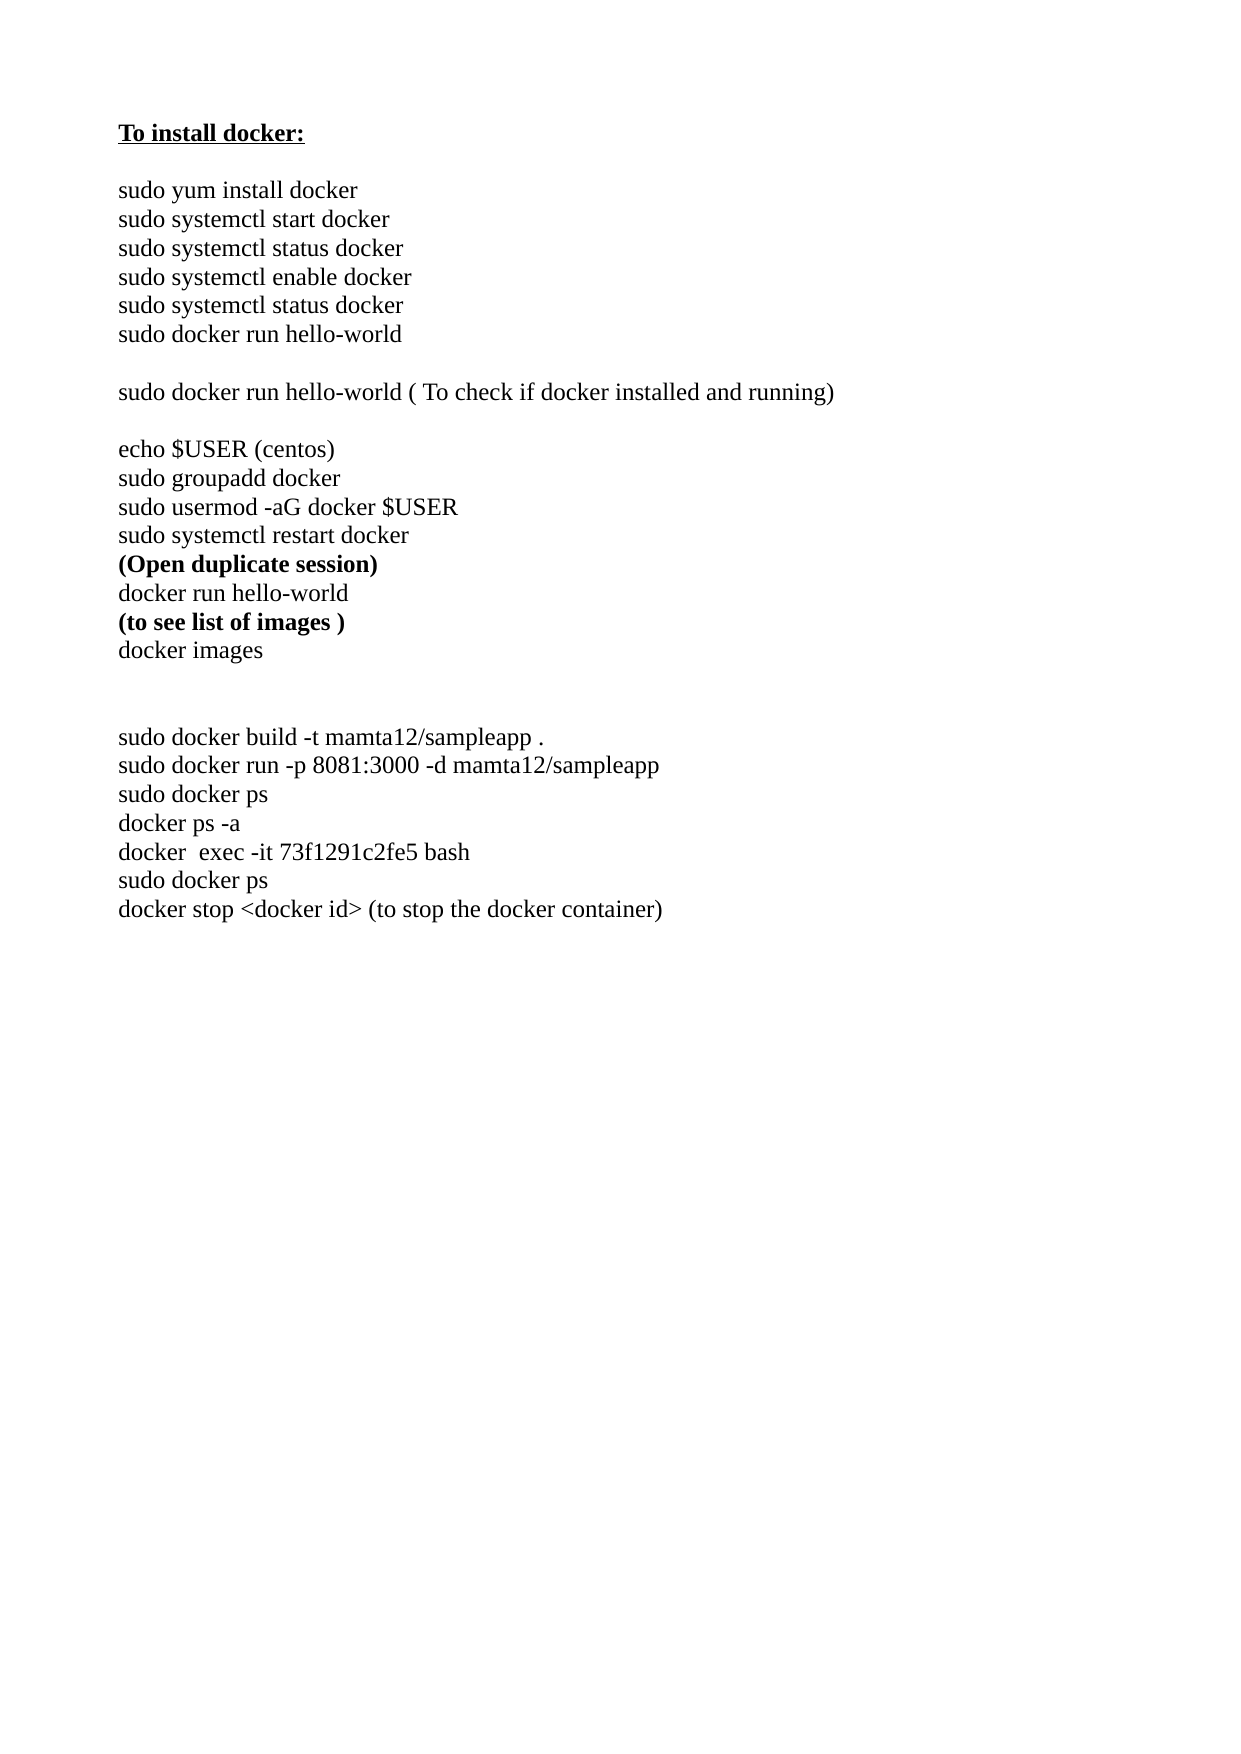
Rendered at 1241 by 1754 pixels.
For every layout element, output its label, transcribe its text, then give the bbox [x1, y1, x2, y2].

text To install docker: [118, 118, 1122, 147]
text sudo systemctl status docker [118, 233, 1122, 262]
text sudo docker ps [118, 866, 1122, 894]
text sudo docker ps [118, 779, 1122, 808]
text sudo groupadd docker [118, 463, 1122, 492]
text docker ps -a [118, 808, 1122, 837]
text (Open duplicate session) [118, 549, 1122, 578]
text docker images [118, 636, 1122, 664]
text sudo docker build -t mamta12/sampleapp . [118, 722, 1122, 751]
text echo $USER (centos) [118, 434, 1122, 463]
text sudo usermod -aG docker $USER [118, 492, 1122, 521]
text docker stop <docker id> (to stop the docker container) [118, 894, 1122, 923]
text sudo docker run hello-world ( To check if docker installed and running) [118, 377, 1122, 406]
text docker run hello-world [118, 578, 1122, 607]
text (to see list of images ) [118, 607, 1122, 636]
text sudo systemctl status docker [118, 291, 1122, 319]
text sudo docker run -p 8081:3000 -d mamta12/sampleapp [118, 751, 1122, 779]
text sudo systemctl enable docker [118, 262, 1122, 291]
text sudo docker run hello-world [118, 319, 1122, 348]
text docker exec -it 73f1291c2fe5 bash [118, 837, 1122, 866]
text sudo systemctl start docker [118, 204, 1122, 233]
text sudo yum install docker [118, 176, 1122, 204]
text sudo systemctl restart docker [118, 521, 1122, 549]
